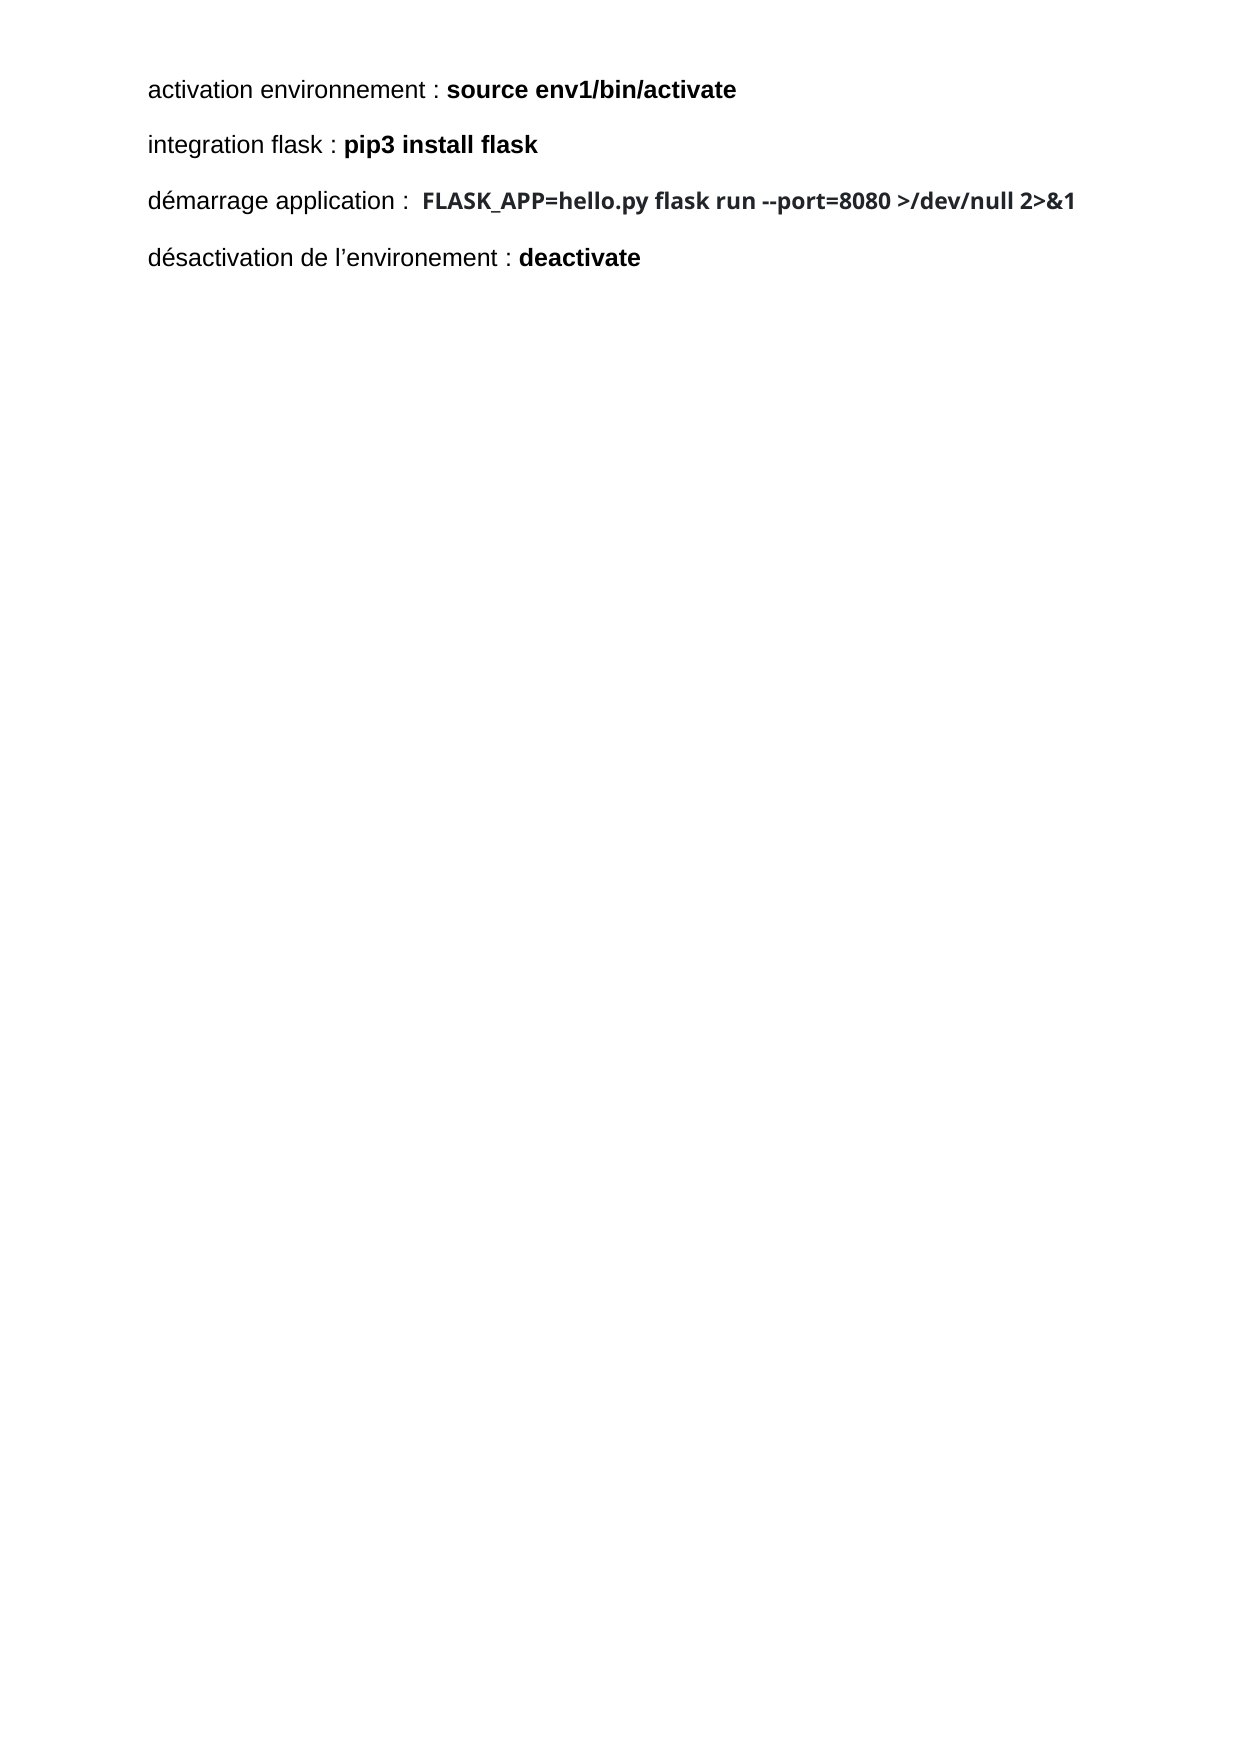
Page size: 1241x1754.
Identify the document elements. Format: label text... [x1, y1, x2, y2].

text désactivation de l’environement : deactivate [148, 243, 1093, 272]
text activation environnement : source env1/bin/activate [148, 75, 1093, 104]
text integration flask : pip3 install flask [148, 130, 1093, 159]
text démarrage application : FLASK_APP=hello.py flask run --port=8080 >/dev/null 2>&1 [148, 185, 1093, 216]
